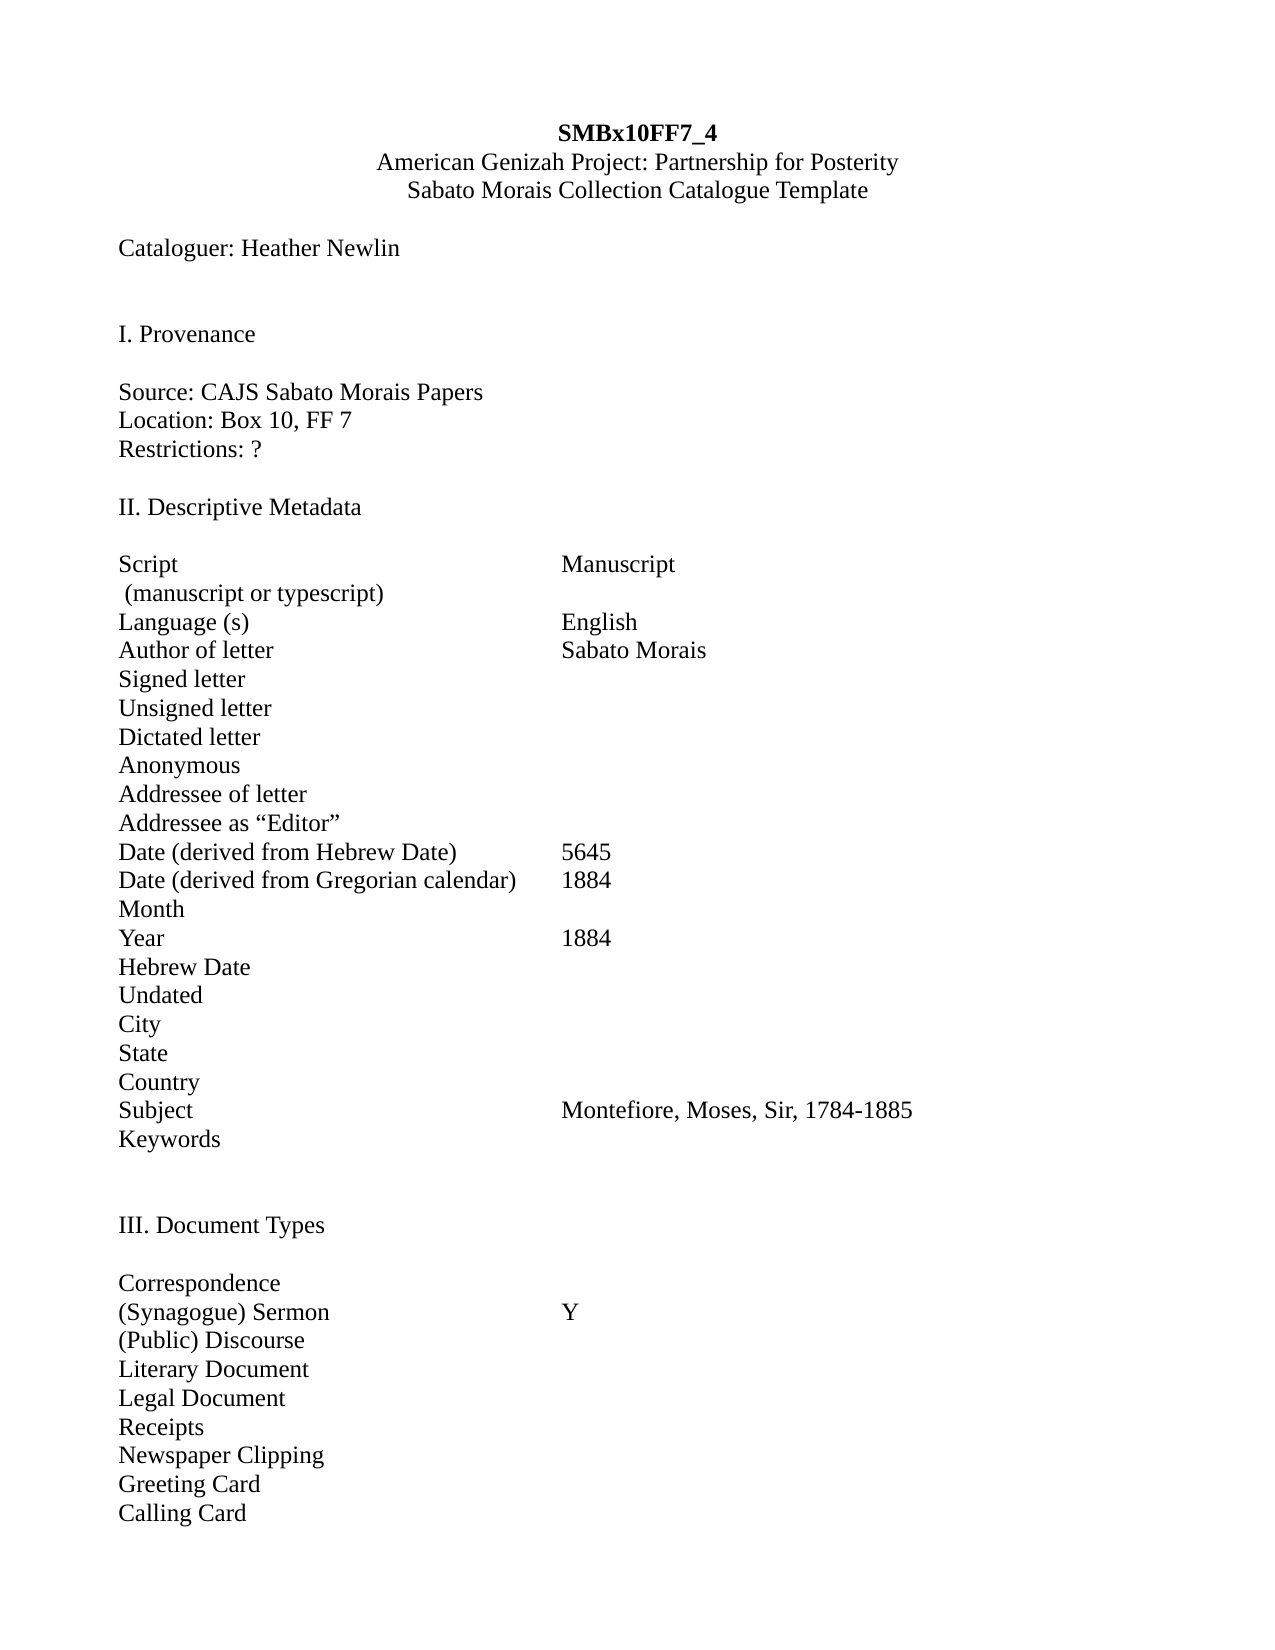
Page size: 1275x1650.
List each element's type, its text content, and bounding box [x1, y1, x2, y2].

text Subject Montefiore, Moses, Sir, 1784-1885 [118, 1096, 1157, 1124]
text SMBx10FF7_4 [118, 118, 1157, 147]
text Keywords [118, 1124, 1157, 1153]
text Anonymous [118, 751, 1157, 779]
text Addressee of letter [118, 779, 1157, 808]
text (manuscript or typescript) [118, 578, 1157, 607]
text Country [118, 1067, 1157, 1096]
text Signed letter [118, 664, 1157, 693]
text Script Manuscript [118, 549, 1157, 578]
text I. Provenance [118, 319, 1157, 348]
text Location: Box 10, FF 7 [118, 406, 1157, 434]
text Calling Card [118, 1498, 1157, 1527]
text Legal Document [118, 1383, 1157, 1412]
text City [118, 1009, 1157, 1038]
text Receipts [118, 1412, 1157, 1441]
text Author of letter Sabato Morais [118, 636, 1157, 664]
text (Synagogue) Sermon Y [118, 1297, 1157, 1326]
text Restrictions: ? [118, 434, 1157, 463]
text Newspaper Clipping [118, 1441, 1157, 1469]
text Date (derived from Hebrew Date) 5645 [118, 837, 1157, 866]
text Hebrew Date [118, 952, 1157, 981]
text Dictated letter [118, 722, 1157, 751]
text Year 1884 [118, 923, 1157, 952]
text Source: CAJS Sabato Morais Papers [118, 377, 1157, 406]
text Date (derived from Gregorian calendar) 1884 [118, 866, 1157, 894]
text II. Descriptive Metadata [118, 492, 1157, 521]
text Cataloguer: Heather Newlin [118, 233, 1157, 262]
text Greeting Card [118, 1469, 1157, 1498]
text State [118, 1038, 1157, 1067]
text American Genizah Project: Partnership for Posterity [118, 147, 1157, 176]
text Unsigned letter [118, 693, 1157, 722]
text Literary Document [118, 1354, 1157, 1383]
text (Public) Discourse [118, 1326, 1157, 1354]
text Language (s) English [118, 607, 1157, 636]
text Addressee as “Editor” [118, 808, 1157, 837]
text Month [118, 894, 1157, 923]
text III. Document Types [118, 1211, 1157, 1239]
text Undated [118, 981, 1157, 1009]
text Correspondence [118, 1268, 1157, 1297]
text Sabato Morais Collection Catalogue Template [118, 176, 1157, 204]
